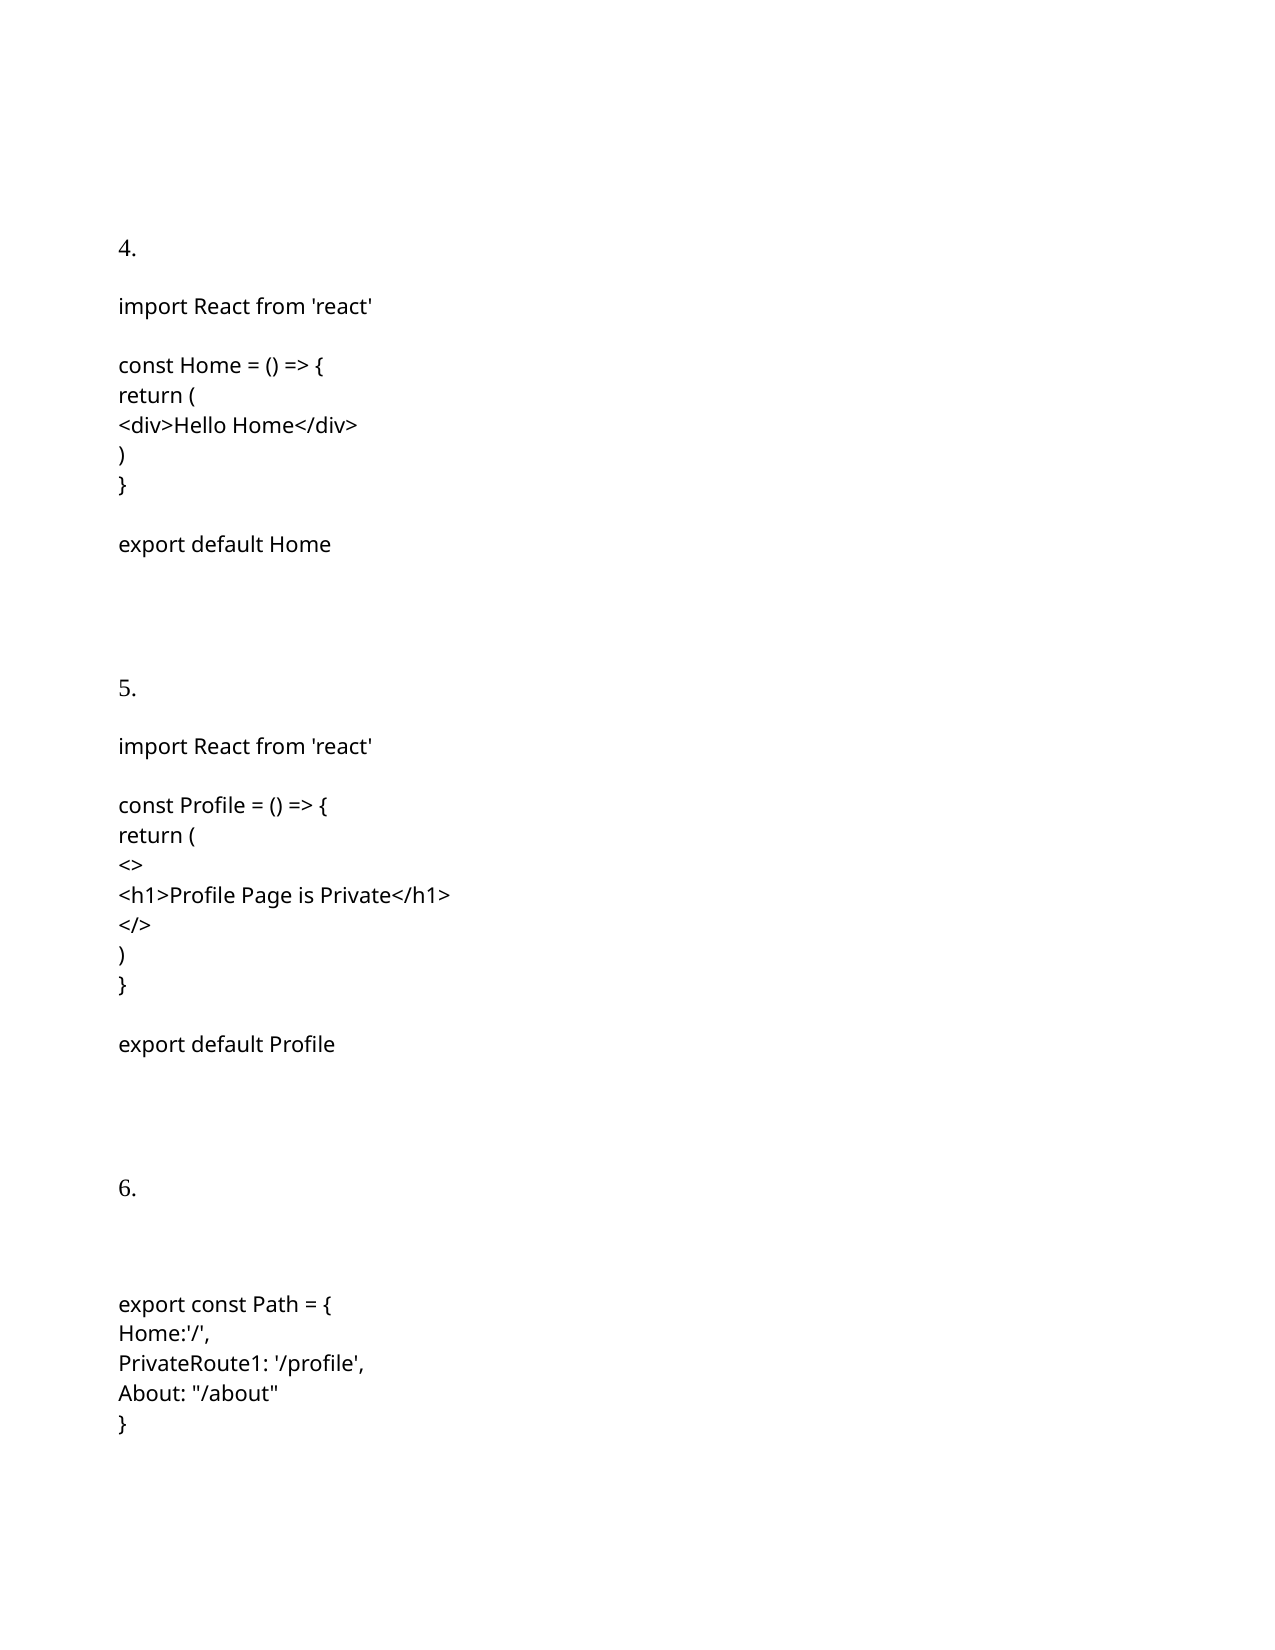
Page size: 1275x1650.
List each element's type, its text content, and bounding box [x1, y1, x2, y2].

text return ( [118, 380, 1157, 410]
text export default Home [118, 529, 1157, 558]
text PrivateRoute1: '/profile', [118, 1348, 1157, 1378]
text <div>Hello Home</div> [118, 410, 1157, 439]
text ) [118, 939, 1157, 969]
text About: "/about" [118, 1378, 1157, 1408]
text <h1>Profile Page is Private</h1> [118, 880, 1157, 910]
text 5. [118, 673, 1157, 702]
text </> [118, 910, 1157, 939]
text export const Path = { [118, 1288, 1157, 1318]
text Home:'/', [118, 1318, 1157, 1348]
text import React from 'react' [118, 291, 1157, 320]
text return ( [118, 820, 1157, 850]
text } [118, 1408, 1157, 1437]
text } [118, 469, 1157, 499]
text ) [118, 439, 1157, 469]
text export default Profile [118, 1029, 1157, 1058]
text import React from 'react' [118, 731, 1157, 761]
text } [118, 969, 1157, 999]
text const Home = () => { [118, 350, 1157, 380]
text <> [118, 850, 1157, 880]
text 4. [118, 233, 1157, 262]
text const Profile = () => { [118, 791, 1157, 820]
text 6. [118, 1173, 1157, 1202]
